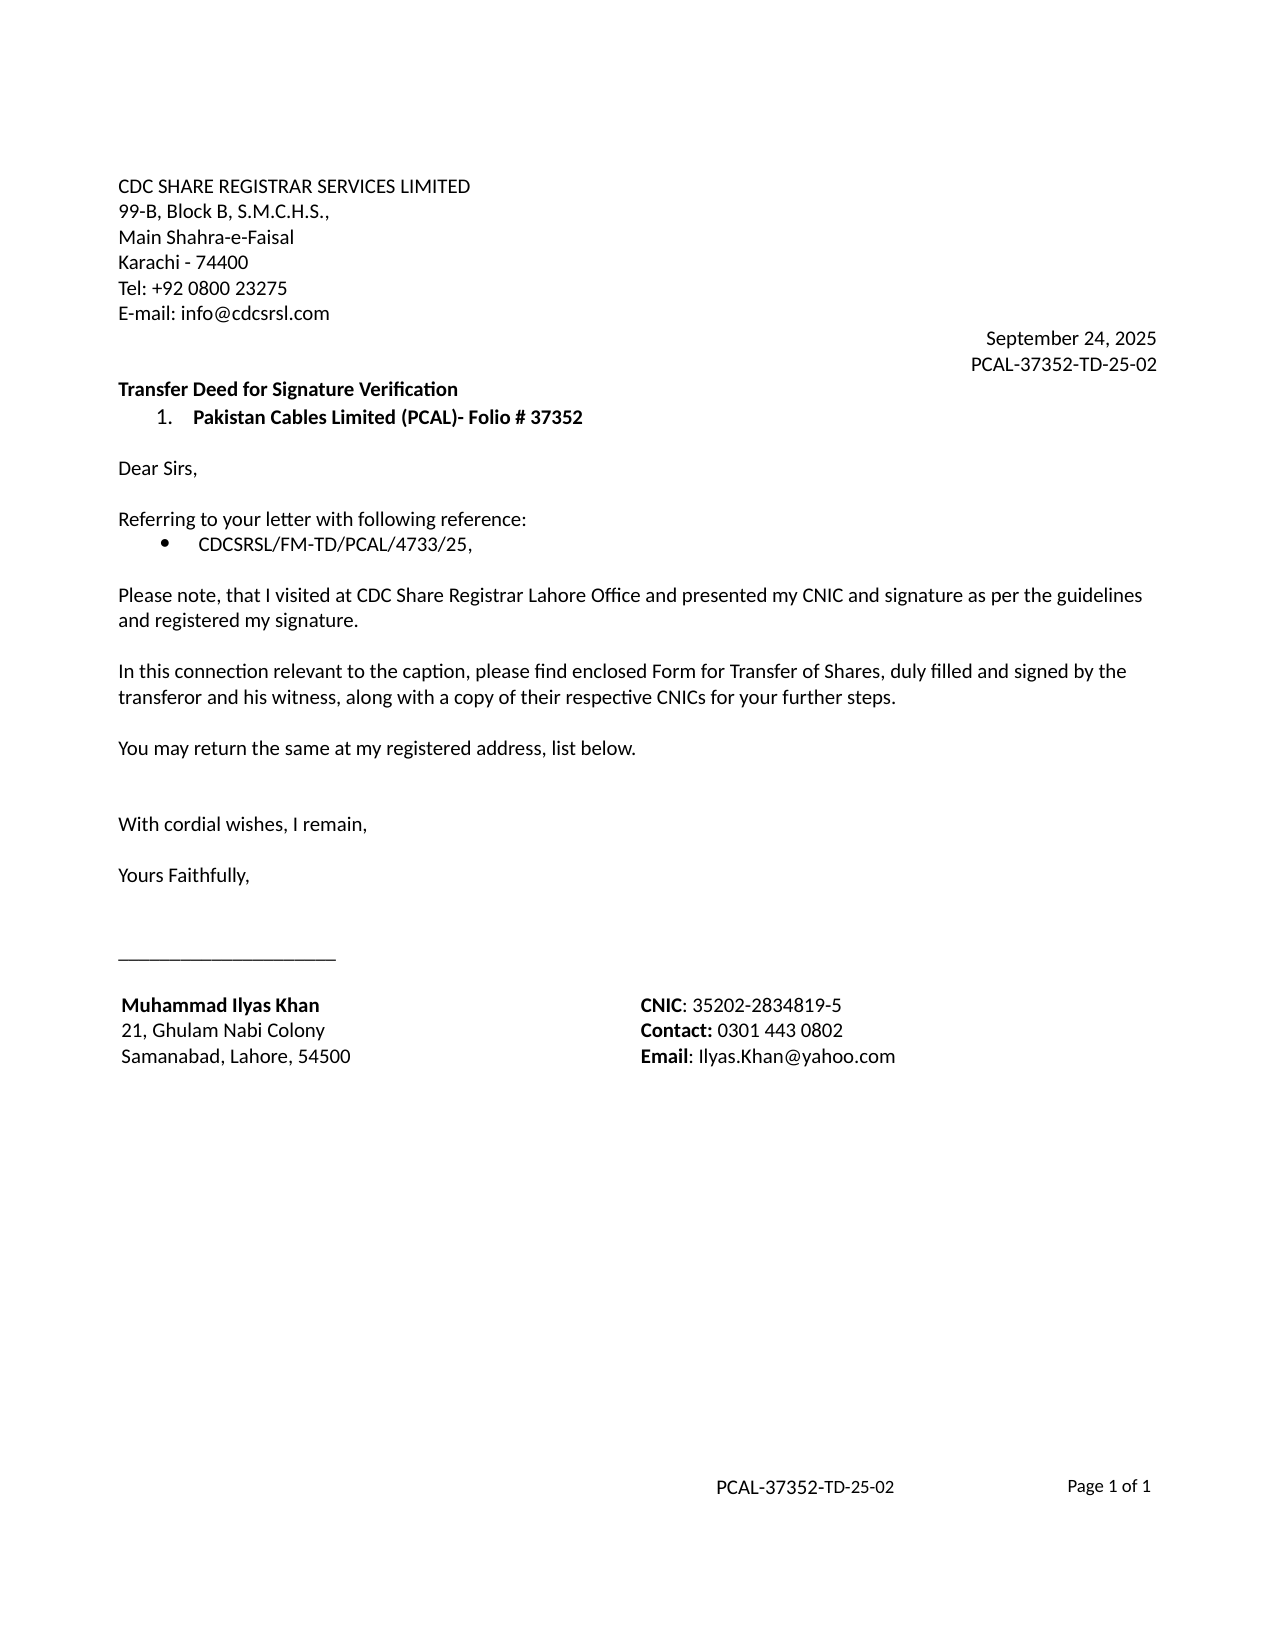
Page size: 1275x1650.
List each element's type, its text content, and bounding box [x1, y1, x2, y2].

text September 24, 2025 [118, 326, 1157, 351]
text Referring to your letter with following reference: [118, 506, 1157, 531]
text With cordial wishes, I remain, [118, 811, 1157, 836]
table_header CNIC: 35202-2834819-5 Contact: 0301 443 0802 Email: Ilyas.Khan@yahoo.com [638, 964, 1157, 1071]
text Main Shahra-e-Faisal [118, 224, 1157, 249]
text E-mail: info@cdcsrsl.com [118, 300, 1157, 326]
text Please note, that I visited at CDC Share Registrar Lahore Office and presented my CNIC and signature as per the guidelines and registered my signature. [118, 582, 1157, 633]
text Dear Sirs, [118, 455, 1157, 481]
text In this connection relevant to the caption, please find enclosed Form for Transfer of Shares, duly filled and signed by the transferor and his witness, along with a copy of their respective CNICs for your further steps. [118, 658, 1157, 709]
table_header Muhammad Ilyas Khan 21, Ghulam Nabi Colony Samanabad, Lahore, 54500 [118, 964, 637, 1071]
list CDCSRSL/FM-TD/PCAL/4733/25, [161, 531, 1157, 557]
text _____________________ [118, 938, 1157, 963]
text Karachi - 74400 [118, 249, 1157, 275]
text 99-B, Block B, S.M.C.H.S., [118, 198, 1157, 224]
text Tel: +92 0800 23275 [118, 275, 1157, 300]
text You may return the same at my registered address, list below. [118, 735, 1157, 760]
text Yours Faithfully, [118, 862, 1157, 887]
text PCAL-37352-TD-25-02 [118, 351, 1157, 376]
text CDC SHARE REGISTRAR SERVICES LIMITED [118, 173, 1157, 198]
text Transfer Deed for Signature Verification [118, 376, 1157, 402]
list Pakistan Cables Limited (PCAL)- Folio # 37352 [156, 402, 1157, 430]
